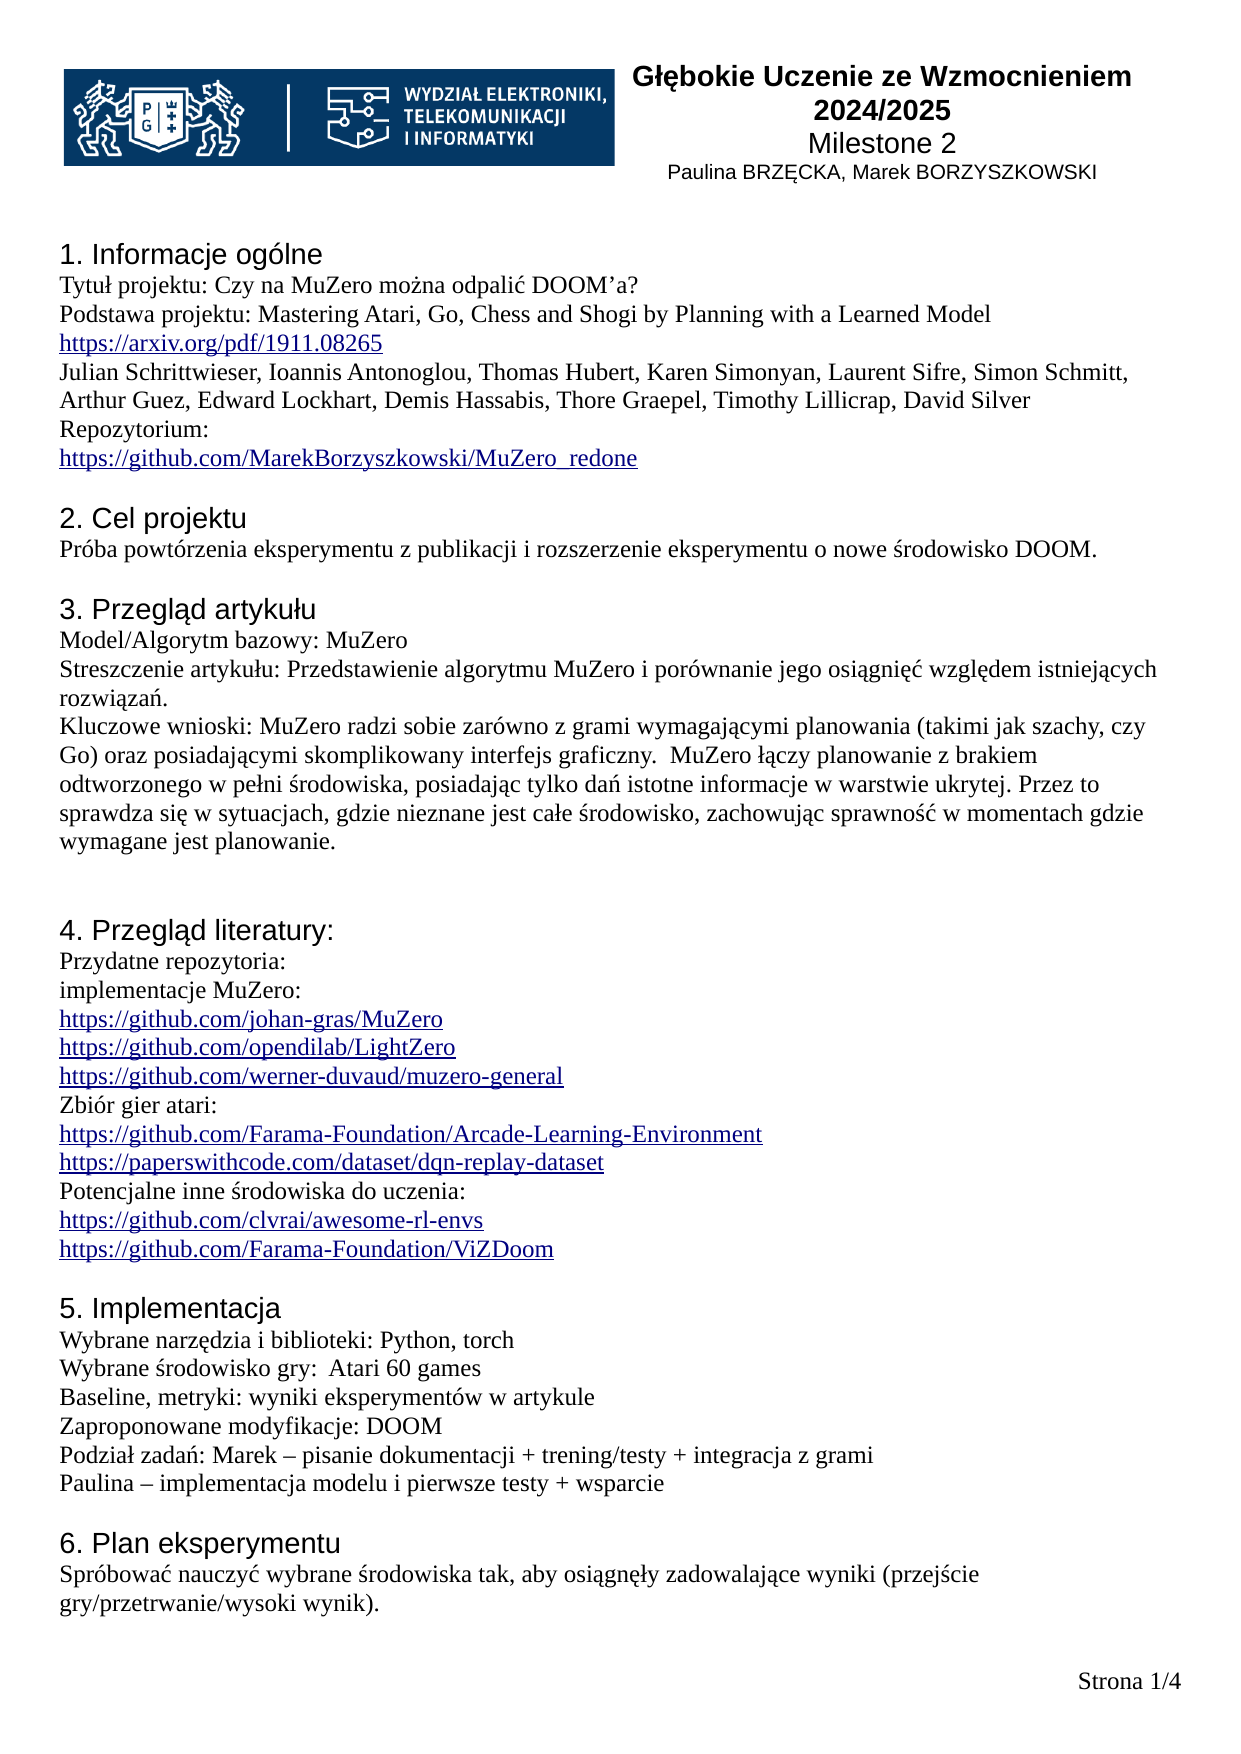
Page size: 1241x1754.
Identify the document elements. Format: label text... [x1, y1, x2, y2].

text Spróbować nauczyć wybrane środowiska tak, aby osiągnęły zadowalające wyniki (przejście gry/przetrwanie/wysoki wynik). [59, 1559, 1181, 1617]
text https://github.com/werner-duvaud/muzero-general [59, 1061, 1181, 1090]
text https://arxiv.org/pdf/1911.08265 [59, 328, 1181, 357]
text Wybrane środowisko gry: Atari 60 games [59, 1353, 1181, 1382]
picture [63, 69, 615, 166]
text https://github.com/opendilab/LightZero [59, 1032, 1181, 1061]
text https://paperswithcode.com/dataset/dqn-replay-dataset [59, 1147, 1181, 1176]
text https://github.com/Farama-Foundation/Arcade-Learning-Environment [59, 1119, 1181, 1147]
text Potencjalne inne środowiska do uczenia: [59, 1176, 1181, 1205]
text 2. Cel projektu [59, 501, 1181, 534]
text 1. Informacje ogólne [59, 237, 1181, 271]
text Tytuł projektu: Czy na MuZero można odpalić DOOM’a? [59, 271, 1181, 299]
text Zbiór gier atari: [59, 1090, 1181, 1119]
text Baseline, metryki: wyniki eksperymentów w artykule [59, 1382, 1181, 1411]
text Repozytorium: [59, 414, 1181, 443]
text Zaproponowane modyfikacje: DOOM [59, 1411, 1181, 1440]
text implementacje MuZero: https://github.com/johan-gras/MuZero [59, 975, 1181, 1032]
text Paulina – implementacja modelu i pierwsze testy + wsparcie [59, 1468, 1181, 1497]
text Kluczowe wnioski: MuZero radzi sobie zarówno z grami wymagającymi planowania (takimi jak szachy, czy Go) oraz posiadającymi skomplikowany interfejs graficzny. MuZero łączy planowanie z brakiem odtworzonego w pełni środowiska, posiadając tylko dań istotne informacje w warstwie ukrytej. Przez to sprawdza się w sytuacjach, gdzie nieznane jest całe środowisko, zachowując sprawność w momentach gdzie wymagane jest planowanie. [59, 711, 1181, 855]
text 3. Przegląd artykułu [59, 592, 1181, 625]
text https://github.com/Farama-Foundation/ViZDoom [59, 1234, 1181, 1262]
text Wybrane narzędzia i biblioteki: Python, torch [59, 1325, 1181, 1353]
text https://github.com/MarekBorzyszkowski/MuZero_redone [59, 443, 1181, 472]
text https://github.com/clvrai/awesome-rl-envs [59, 1205, 1181, 1234]
text Przydatne repozytoria: [59, 946, 1181, 975]
text 4. Przegląd literatury: [59, 913, 1181, 946]
text Streszczenie artykułu: Przedstawienie algorytmu MuZero i porównanie jego osiągnięć względem istniejących rozwiązań. [59, 654, 1181, 711]
text Julian Schrittwieser, Ioannis Antonoglou, Thomas Hubert, Karen Simonyan, Laurent Sifre, Simon Schmitt, Arthur Guez, Edward Lockhart, Demis Hassabis, Thore Graepel, Timothy Lillicrap, David Silver [59, 357, 1181, 414]
text 6. Plan eksperymentu [59, 1526, 1181, 1559]
text 5. Implementacja [59, 1291, 1181, 1325]
text Podstawa projektu: Mastering Atari, Go, Chess and Shogi by Planning with a Learned Model [59, 299, 1181, 328]
text Podział zadań: Marek – pisanie dokumentacji + trening/testy + integracja z grami [59, 1440, 1181, 1468]
text Próba powtórzenia eksperymentu z publikacji i rozszerzenie eksperymentu o nowe środowisko DOOM. [59, 534, 1181, 563]
text Model/Algorytm bazowy: MuZero [59, 625, 1181, 654]
